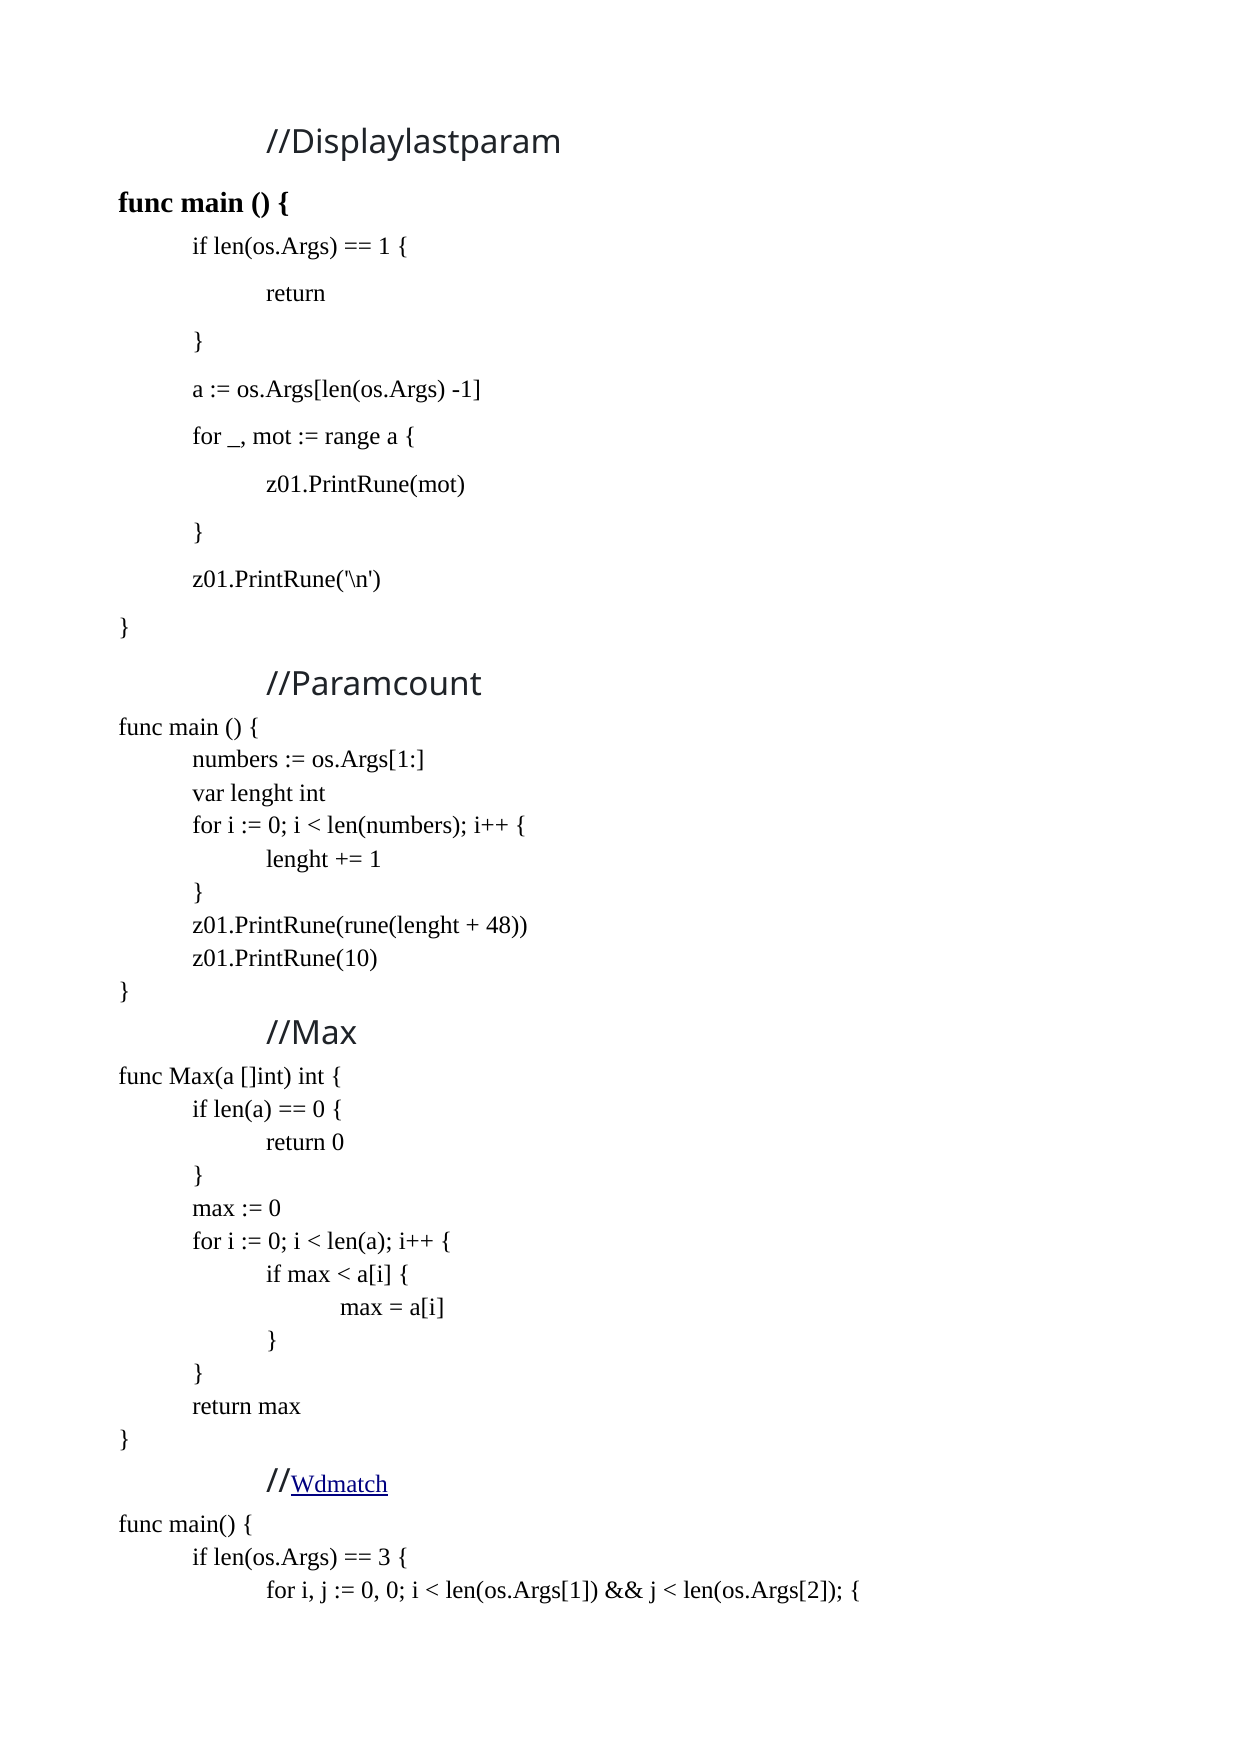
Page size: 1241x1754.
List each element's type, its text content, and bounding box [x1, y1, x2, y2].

text } [118, 612, 1122, 641]
text } [118, 1325, 1122, 1354]
text if len(os.Args) == 1 { [118, 231, 1122, 260]
text for i := 0; i < len(a); i++ { [118, 1226, 1122, 1255]
list //Wdmatch [118, 1457, 1122, 1503]
text return max [118, 1391, 1122, 1420]
text max = a[i] [118, 1292, 1122, 1321]
text func main() { [118, 1509, 1122, 1538]
text lenght += 1 [118, 844, 1122, 872]
text if len(os.Args) == 3 { [118, 1542, 1122, 1571]
text } [118, 976, 1122, 1004]
text } [118, 1424, 1122, 1453]
text for _, mot := range a { [118, 421, 1122, 450]
list //Max [118, 1009, 1122, 1054]
text } [118, 1358, 1122, 1387]
text a := os.Args[len(os.Args) -1] [118, 374, 1122, 402]
text func Max(a []int) int { [118, 1061, 1122, 1090]
text } [118, 517, 1122, 545]
text return [118, 278, 1122, 307]
text } [118, 326, 1122, 355]
text z01.PrintRune('\n') [118, 564, 1122, 593]
text for i, j := 0, 0; i < len(os.Args[1]) && j < len(os.Args[2]); { [118, 1575, 1122, 1604]
list //Paramcount [118, 659, 1122, 705]
text z01.PrintRune(mot) [118, 469, 1122, 498]
text numbers := os.Args[1:] [118, 744, 1122, 773]
text if max < a[i] { [118, 1259, 1122, 1288]
text var lenght int [118, 778, 1122, 806]
text max := 0 [118, 1193, 1122, 1222]
text } [118, 877, 1122, 905]
text if len(a) == 0 { [118, 1094, 1122, 1123]
text return 0 [118, 1127, 1122, 1156]
text func main () { [118, 712, 1122, 740]
list //Displaylastparam [118, 118, 1122, 163]
text z01.PrintRune(10) [118, 943, 1122, 971]
text } [118, 1160, 1122, 1189]
text for i := 0; i < len(numbers); i++ { [118, 811, 1122, 839]
subtitle func main () { [118, 185, 1122, 218]
text z01.PrintRune(rune(lenght + 48)) [118, 910, 1122, 938]
